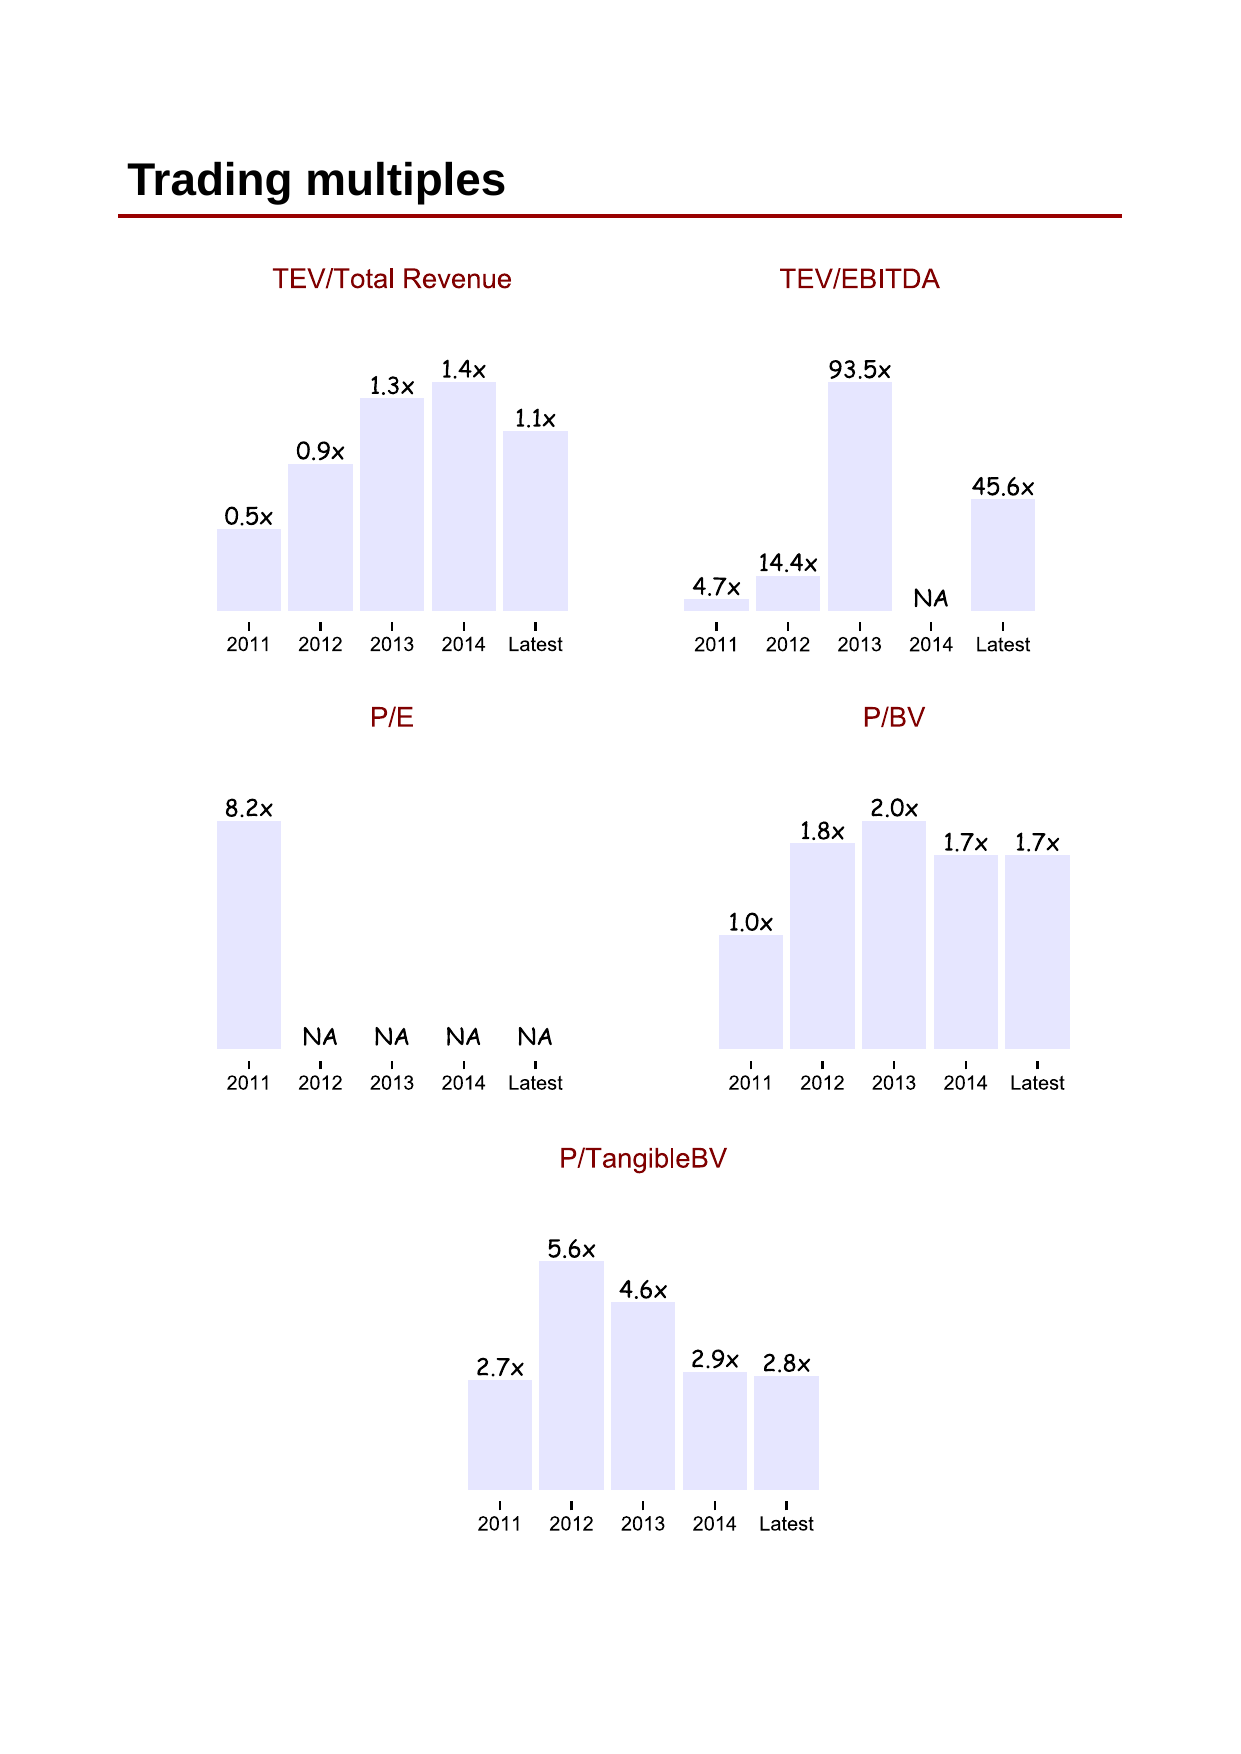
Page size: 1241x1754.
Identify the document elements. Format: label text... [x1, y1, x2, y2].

table_cell [118, 1121, 1122, 1562]
text Trading multiples [118, 143, 1122, 214]
table_cell [118, 680, 620, 1121]
table_header [620, 230, 1122, 680]
table_header [118, 230, 620, 680]
table_cell [620, 680, 1122, 1121]
